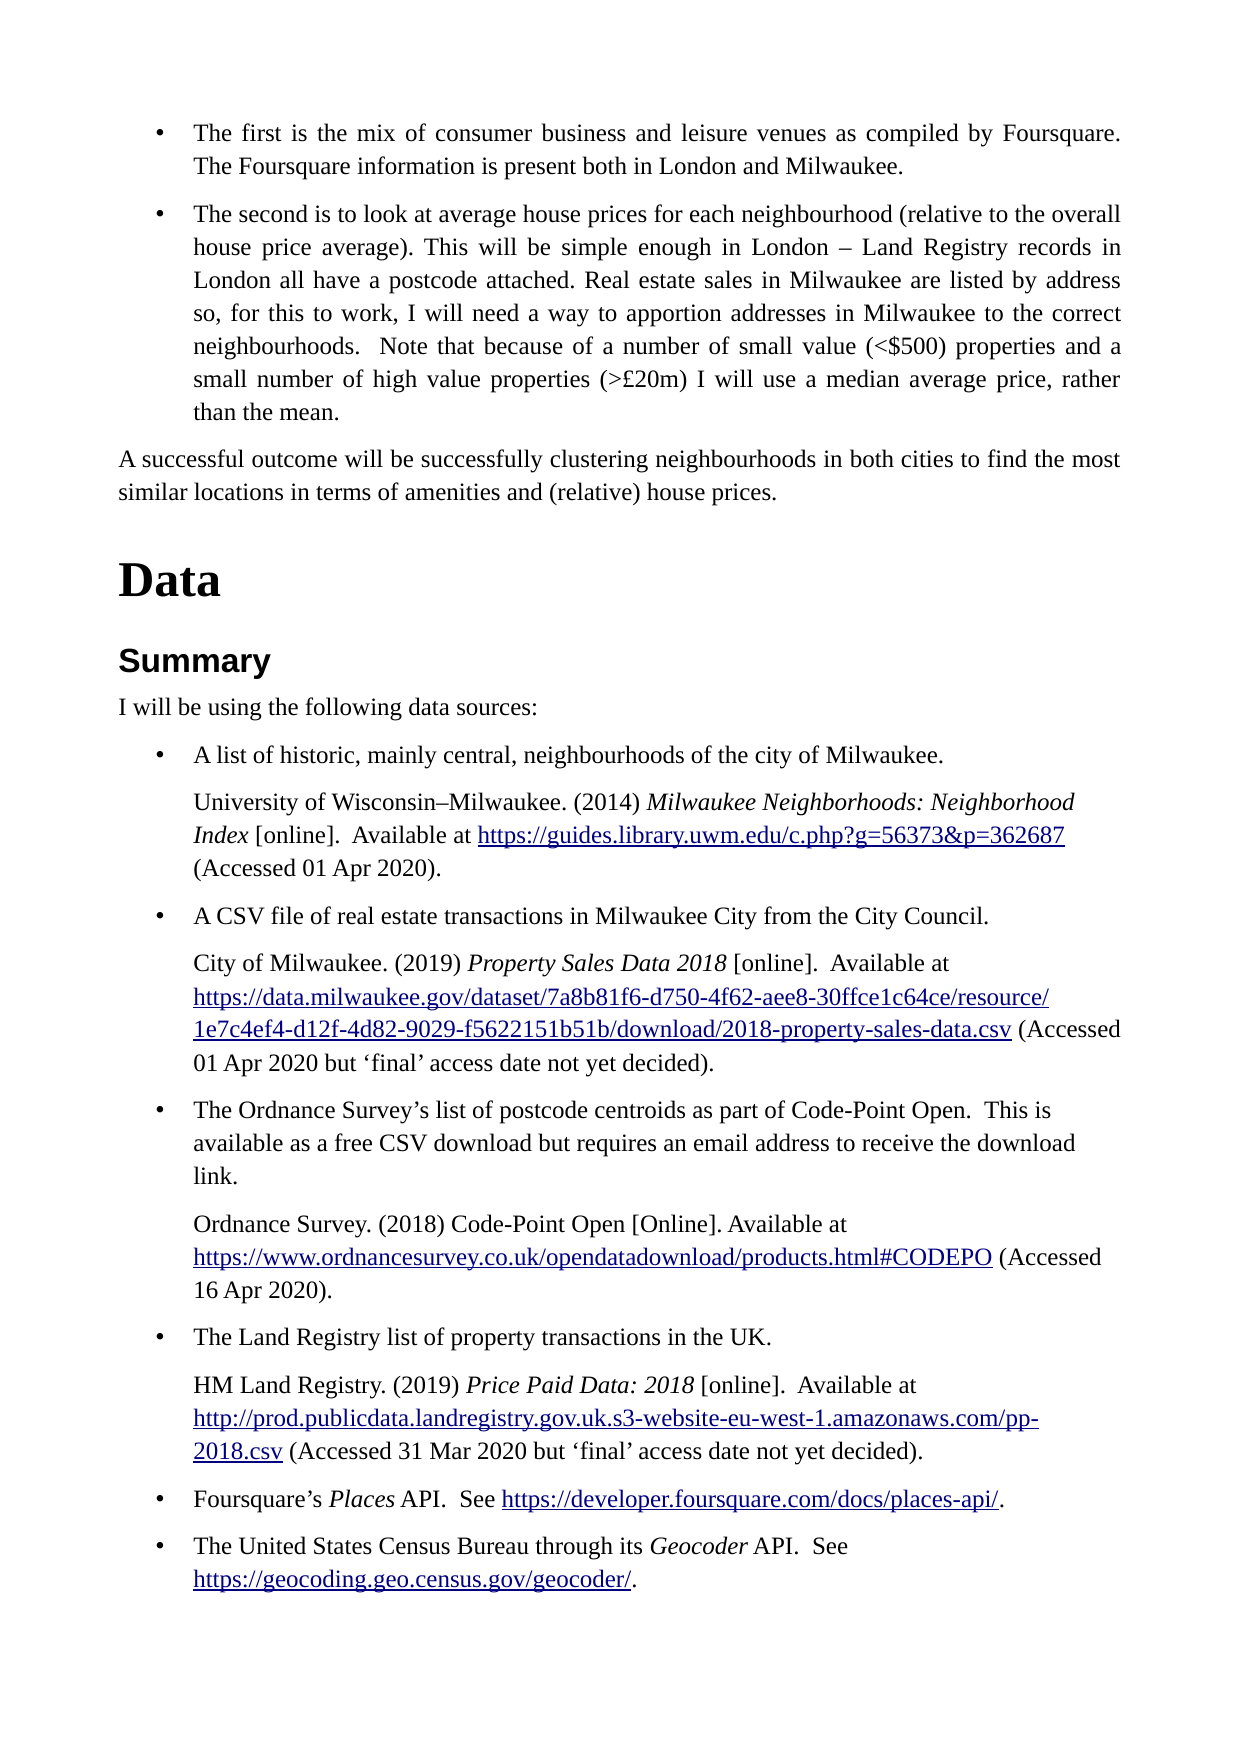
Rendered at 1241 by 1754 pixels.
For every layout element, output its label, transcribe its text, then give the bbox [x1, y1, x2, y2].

list Ordnance Survey. (2018) Code-Point Open [Online]. Available at https://www.ordnancesurvey.co.uk/opendatadownload/products.html#CODEPO (Accessed 16 Apr 2020). [156, 1209, 1122, 1304]
list HM Land Registry. (2019) Price Paid Data: 2018 [online]. Available at http://prod.publicdata.landregistry.gov.uk.s3-website-eu-west-1.amazonaws.com/pp-2018.csv (Accessed 31 Mar 2020 but ‘final’ access date not yet decided). [156, 1370, 1122, 1465]
text I will be using the following data sources: [118, 692, 1122, 721]
list Foursquare’s Places API. See https://developer.foursquare.com/docs/places-api/. [156, 1484, 1122, 1512]
subtitle Summary [118, 641, 1122, 679]
list The first is the mix of consumer business and leisure venues as compiled by Foursquare. The Foursquare information is present both in London and Milwaukee. [156, 118, 1122, 180]
list University of Wisconsin–Milwaukee. (2014) Milwaukee Neighborhoods: Neighborhood Index [online]. Available at https://guides.library.uwm.edu/c.php?g=56373&p=362687 (Accessed 01 Apr 2020). [156, 787, 1122, 882]
list The Land Registry list of property transactions in the UK. [156, 1322, 1122, 1351]
subtitle Data [118, 550, 1122, 608]
list A list of historic, mainly central, neighbourhoods of the city of Milwaukee. [156, 740, 1122, 768]
list The United States Census Bureau through its Geocoder API. See https://geocoding.geo.census.gov/geocoder/. [156, 1531, 1122, 1593]
text A successful outcome will be successfully clustering neighbourhoods in both cities to find the most similar locations in terms of amenities and (relative) house prices. [118, 444, 1122, 506]
list City of Milwaukee. (2019) Property Sales Data 2018 [online]. Available at https://data.milwaukee.gov/dataset/7a8b81f6-d750-4f62-aee8-30ffce1c64ce/resource/1e7c4ef4-d12f-4d82-9029-f5622151b51b/download/2018-property-sales-data.csv (Accessed 01 Apr 2020 but ‘final’ access date not yet decided). [156, 948, 1122, 1076]
list The second is to look at average house prices for each neighbourhood (relative to the overall house price average). This will be simple enough in London – Land Registry records in London all have a postcode attached. Real estate sales in Milwaukee are listed by address so, for this to work, I will need a way to apportion addresses in Milwaukee to the correct neighbourhoods. Note that because of a number of small value (<$500) properties and a small number of high value properties (>£20m) I will use a median average price, rather than the mean. [156, 199, 1122, 426]
list A CSV file of real estate transactions in Milwaukee City from the City Council. [156, 901, 1122, 930]
list The Ordnance Survey’s list of postcode centroids as part of Code-Point Open. This is available as a free CSV download but requires an email address to receive the download link. [156, 1095, 1122, 1190]
